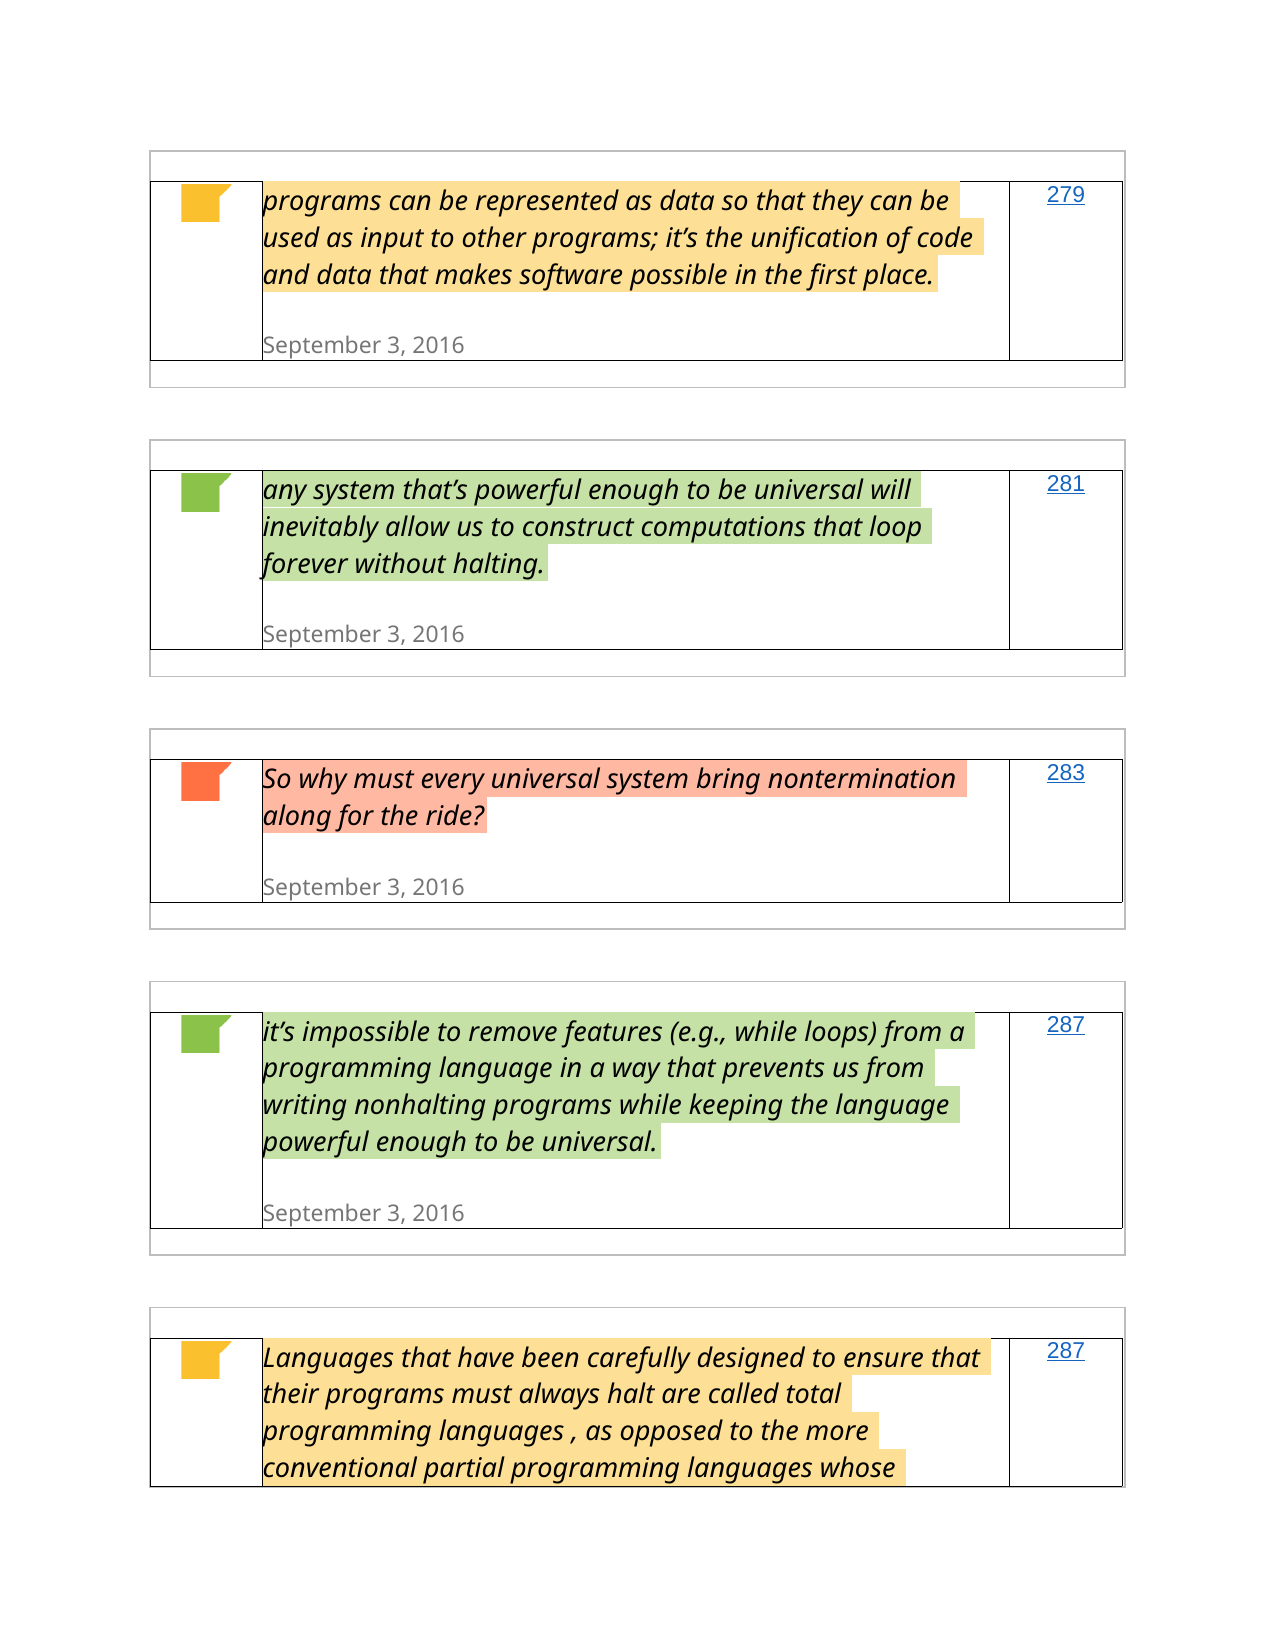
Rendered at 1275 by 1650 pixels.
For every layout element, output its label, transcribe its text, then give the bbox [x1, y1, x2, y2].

table_header [151, 441, 1124, 676]
table_header So why must every universal system bring nontermination along for the ride? September 3, 2016 [263, 760, 1009, 902]
table_header [151, 982, 1124, 1254]
table_header 287 [1010, 1339, 1122, 1486]
table_header [151, 1308, 1124, 1486]
picture [181, 184, 232, 222]
picture [181, 1015, 232, 1053]
table_header 283 [1010, 760, 1122, 902]
table_header [151, 1013, 262, 1228]
table_header 281 [1010, 471, 1122, 649]
table_header [151, 152, 1124, 386]
table_header [151, 730, 1124, 928]
table_header programs can be represented as data so that they can be used as input to other programs; it’s the unification of code and data that makes software possible in the first place. September 3, 2016 [263, 182, 1009, 360]
table_header [151, 760, 262, 902]
table_header [151, 182, 262, 360]
table_header Languages that have been carefully designed to ensure that their programs must always halt are called total programming languages , as opposed to the more conventional partial programming languages whose [263, 1339, 1009, 1486]
table_header 287 [1010, 1013, 1122, 1228]
table_header 279 [1010, 182, 1122, 360]
table_header it’s impossible to remove features (e.g., while loops) from a programming language in a way that prevents us from writing nonhalting programs while keeping the language powerful enough to be universal. September 3, 2016 [263, 1013, 1009, 1228]
picture [181, 762, 232, 801]
table_header any system that’s powerful enough to be universal will inevitably allow us to construct computations that loop forever without halting. September 3, 2016 [263, 471, 1009, 649]
picture [181, 1341, 232, 1379]
table_header [151, 1339, 262, 1486]
table_header [151, 471, 262, 649]
picture [181, 473, 232, 512]
